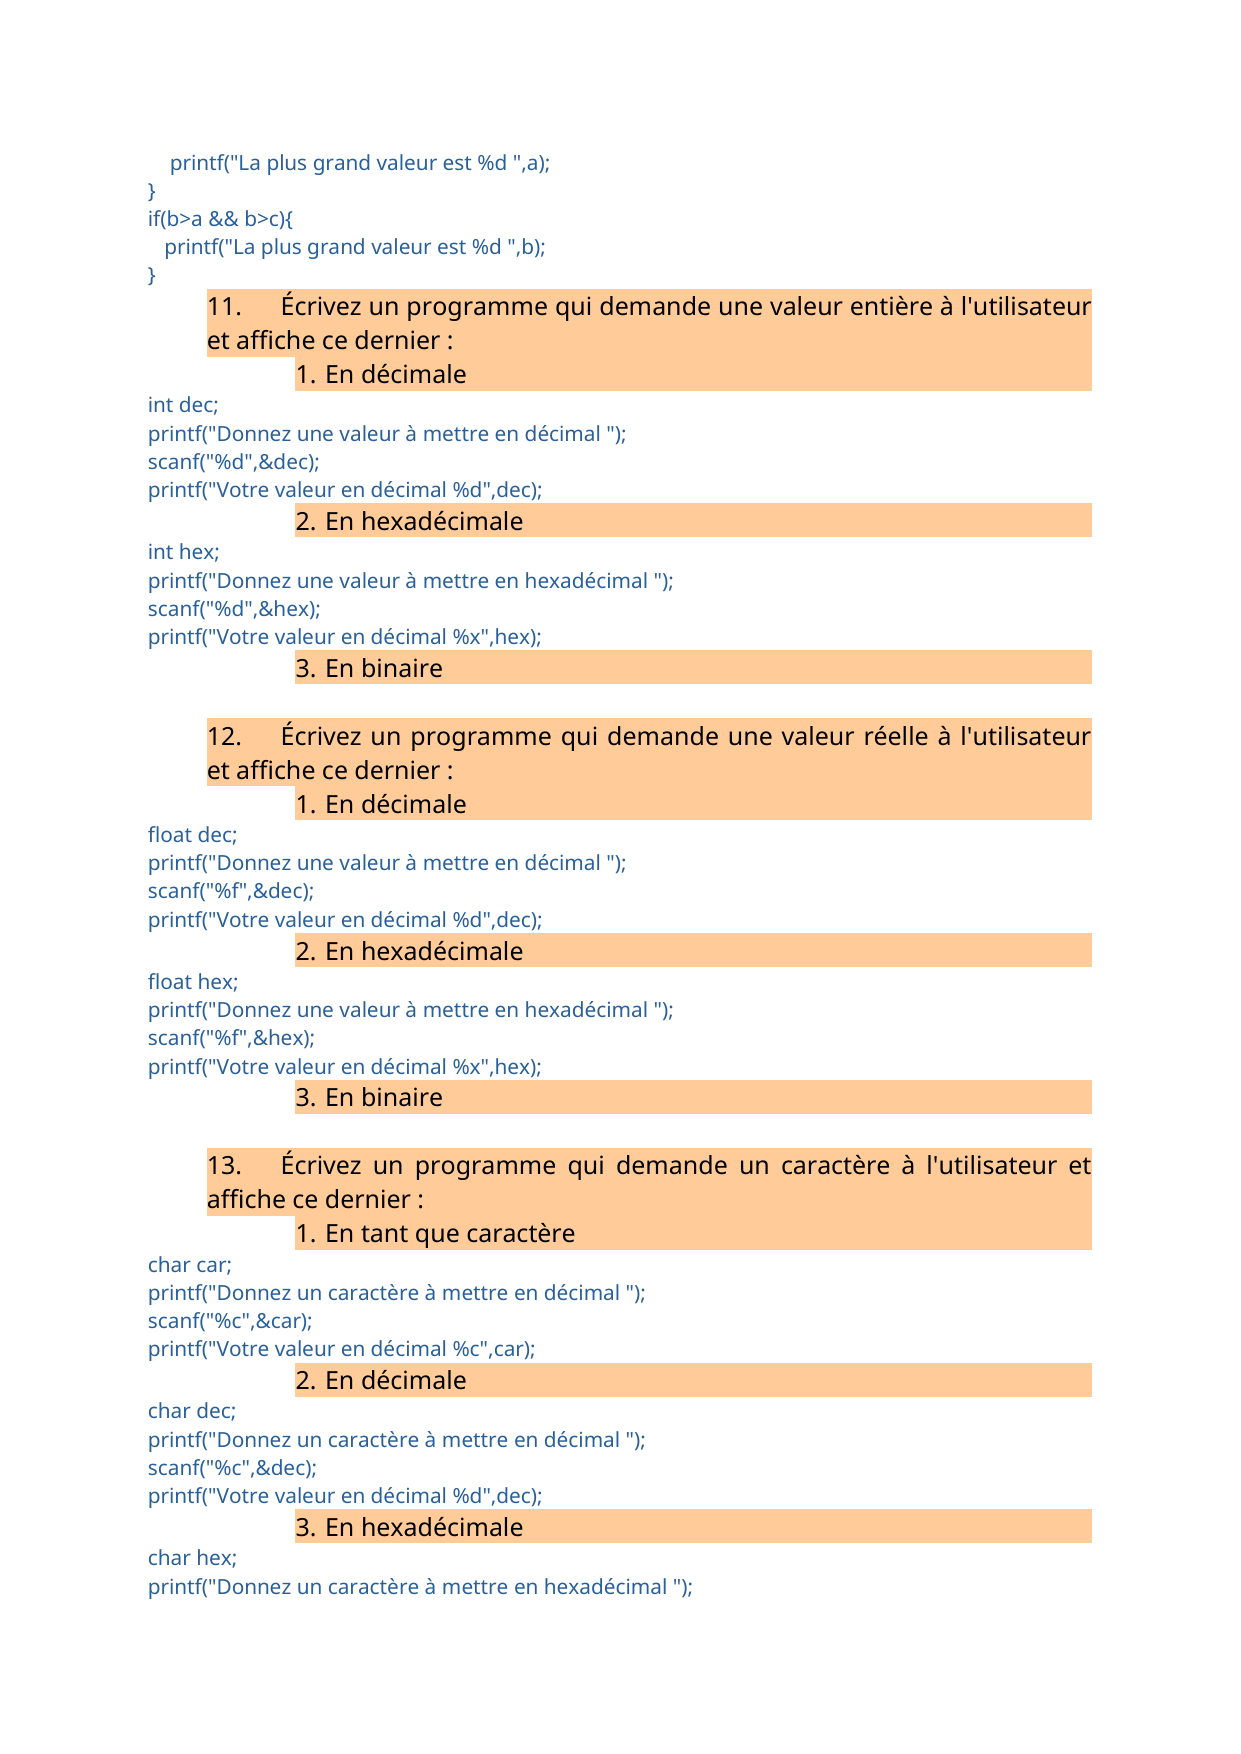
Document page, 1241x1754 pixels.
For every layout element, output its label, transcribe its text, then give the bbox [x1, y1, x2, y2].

list Écrivez un programme qui demande une valeur entière à l'utilisateur et affiche ce dernier : [207, 289, 1092, 357]
list En hexadécimale [295, 1509, 1092, 1543]
text printf("Votre valeur en décimal %d",dec); [148, 905, 1092, 933]
text printf("Votre valeur en décimal %x",hex); [148, 622, 1092, 650]
text printf("La plus grand valeur est %d ",a); [148, 148, 1092, 176]
list En tant que caractère [295, 1216, 1092, 1250]
text int hex; [148, 537, 1092, 566]
list En hexadécimale [295, 503, 1092, 537]
list Écrivez un programme qui demande un caractère à l'utilisateur et affiche ce dernier : [207, 1148, 1092, 1216]
text } [148, 261, 1092, 289]
text if(b>a && b>c){ [148, 204, 1092, 232]
text printf("Votre valeur en décimal %d",dec); [148, 1481, 1092, 1509]
text printf("Donnez un caractère à mettre en hexadécimal "); [148, 1572, 1092, 1600]
text int dec; [148, 391, 1092, 419]
text scanf("%d",&dec); [148, 447, 1092, 475]
text char dec; [148, 1397, 1092, 1425]
text printf("Donnez une valeur à mettre en hexadécimal "); [148, 566, 1092, 594]
text scanf("%f",&hex); [148, 1023, 1092, 1052]
text printf("Donnez une valeur à mettre en hexadécimal "); [148, 995, 1092, 1023]
text scanf("%d",&hex); [148, 594, 1092, 622]
text printf("Votre valeur en décimal %c",car); [148, 1334, 1092, 1363]
list En décimale [295, 357, 1092, 391]
list En décimale [295, 1363, 1092, 1397]
text char car; [148, 1250, 1092, 1278]
list En hexadécimale [295, 933, 1092, 967]
list En décimale [295, 786, 1092, 820]
text printf("La plus grand valeur est %d ",b); [148, 232, 1092, 261]
text printf("Votre valeur en décimal %d",dec); [148, 475, 1092, 503]
list Écrivez un programme qui demande une valeur réelle à l'utilisateur et affiche ce dernier : [207, 718, 1092, 786]
text char hex; [148, 1543, 1092, 1572]
text scanf("%c",&dec); [148, 1453, 1092, 1481]
text float dec; [148, 820, 1092, 848]
text float hex; [148, 967, 1092, 995]
text scanf("%c",&car); [148, 1306, 1092, 1334]
text printf("Donnez une valeur à mettre en décimal "); [148, 848, 1092, 877]
text scanf("%f",&dec); [148, 877, 1092, 905]
text printf("Donnez une valeur à mettre en décimal "); [148, 419, 1092, 447]
text } [148, 176, 1092, 204]
list En binaire [295, 1080, 1092, 1114]
list En binaire [295, 650, 1092, 684]
text printf("Votre valeur en décimal %x",hex); [148, 1052, 1092, 1080]
text printf("Donnez un caractère à mettre en décimal "); [148, 1278, 1092, 1306]
text printf("Donnez un caractère à mettre en décimal "); [148, 1425, 1092, 1453]
